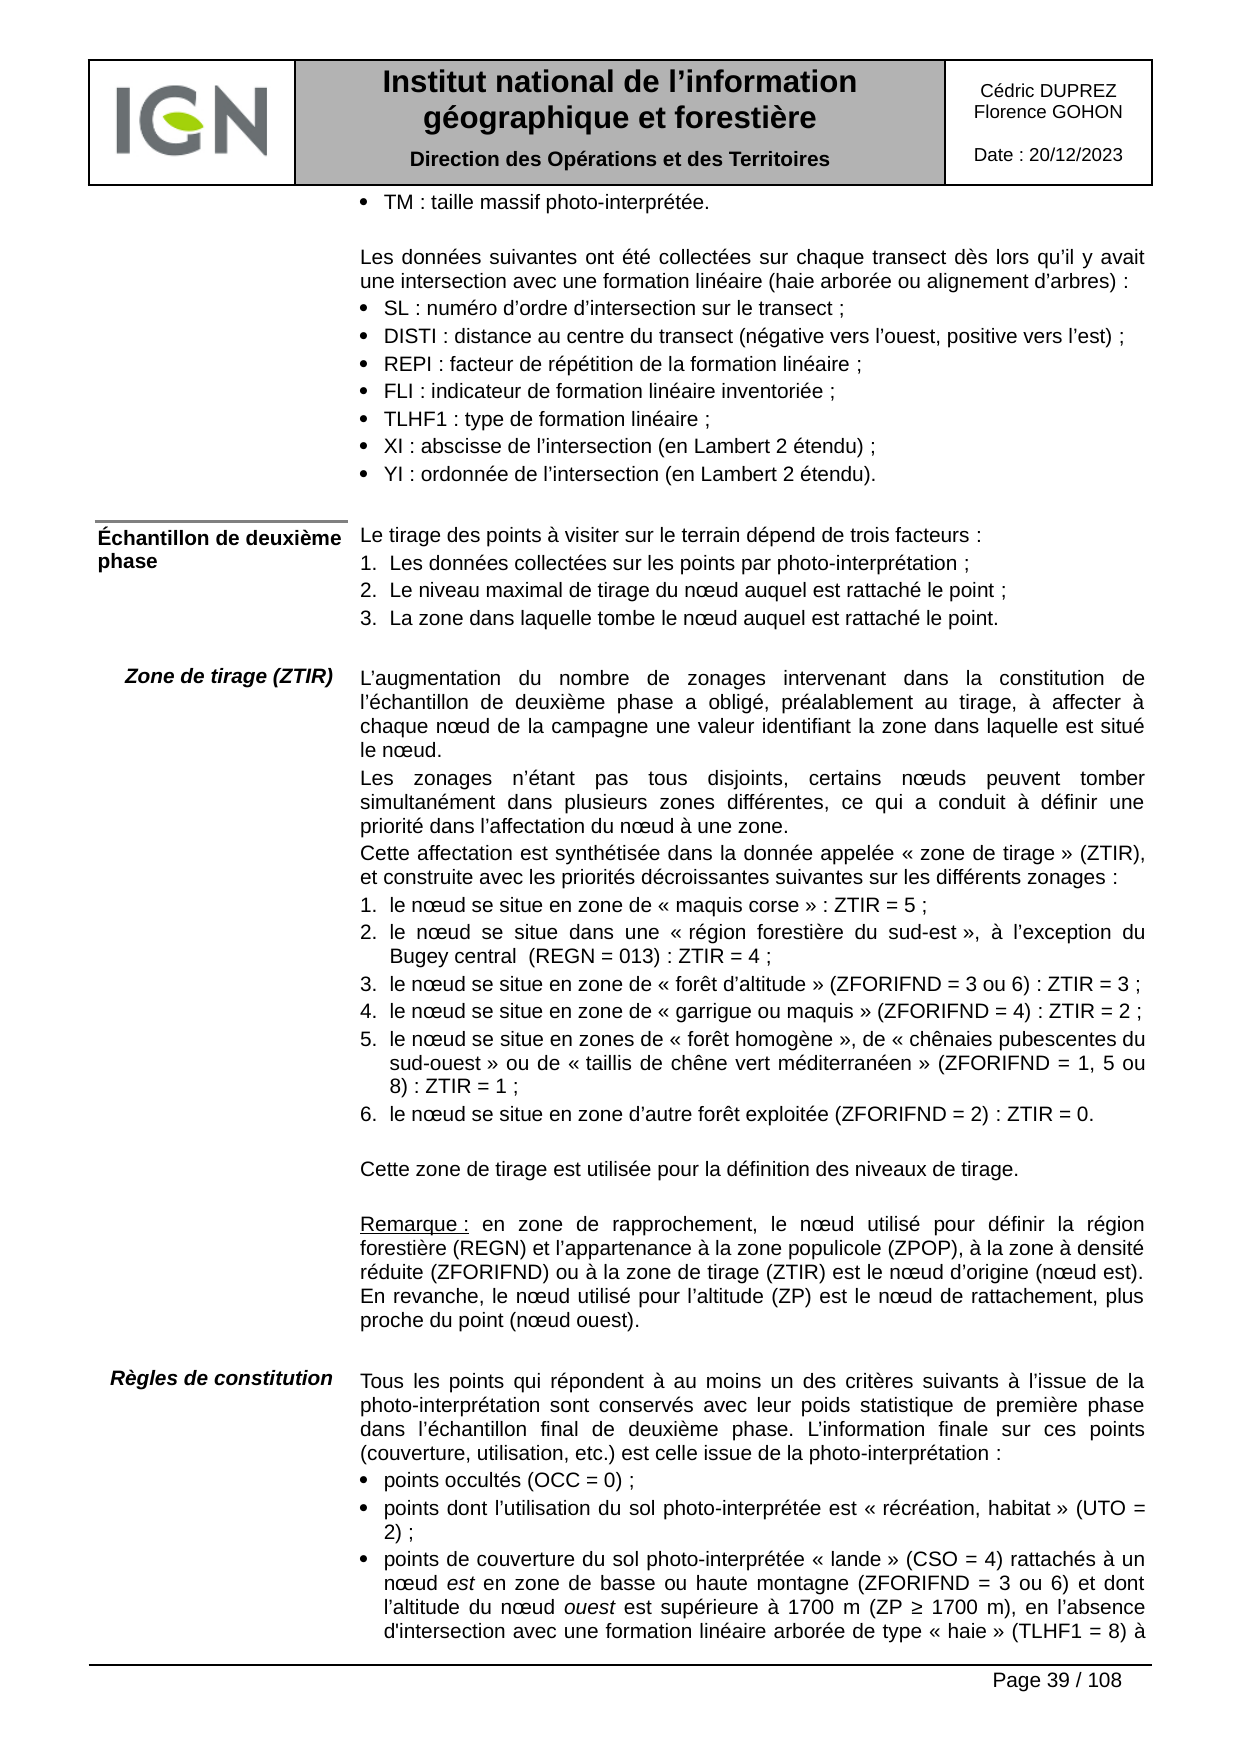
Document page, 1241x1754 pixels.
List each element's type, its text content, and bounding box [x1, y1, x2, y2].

table_cell Zone de tirage (ZTIR) [89, 663, 354, 1365]
table_cell L’augmentation du nombre de zonages intervenant dans la constitution de l’échantillon de deuxième phase a obligé, préalablement au tirage, à affecter à chaque nœud de la campagne une valeur identifiant la zone dans laquelle est situé le nœud. Les zonages n’étant pas tous disjoints, certains nœuds peuvent tomber simultanément dans plusieurs zones différentes, ce qui a conduit à définir une priorité dans l’affectation du nœud à une zone. Cette affectation est synthétisée dans la donnée appelée « zone de tirage » (ZTIR), et construite avec les priorités décroissantes suivantes sur les différents zonages : le nœud se situe en zone de « maquis corse » : ZTIR = 5 ; le nœud se situe dans une « région forestière du sud-est », à l’exception du Bugey central (REGN = 013) : ZTIR = 4 ; le nœud se situe en zone de « forêt d’altitude » (ZFORIFND = 3 ou 6) : ZTIR = 3 ; le nœud se situe en zone de « garrigue ou maquis » (ZFORIFND = 4) : ZTIR = 2 ; le nœud se situe en zones de « forêt homogène », de « chênaies pubescentes du sud-ouest » ou de « taillis de chêne vert méditerranéen » (ZFORIFND = 1, 5 ou 8) : ZTIR = 1 ; le nœud se situe en zone d’autre forêt exploitée (ZFORIFND = 2) : ZTIR = 0. Cette zone de tirage est utilisée pour la définition des niveaux de tirage. Remarque : en zone de rapprochement, le nœud utilisé pour définir la région forestière (REGN) et l’appartenance à la zone populicole (ZPOP), à la zone à densité réduite (ZFORIFND) ou à la zone de tirage (ZTIR) est le nœud d’origine (nœud est). En revanche, le nœud utilisé pour l’altitude (ZP) est le nœud de rattachement, plus proche du point (nœud ouest). [354, 663, 1152, 1365]
table_cell Règles de constitution [89, 1365, 354, 1649]
picture [91, 62, 293, 180]
table_cell [89, 186, 354, 519]
table_cell Échantillon de deuxième phase [89, 519, 354, 663]
table_cell Le tirage des points à visiter sur le terrain dépend de trois facteurs : Les données collectées sur les points par photo-interprétation ; Le niveau maximal de tirage du nœud auquel est rattaché le point ; La zone dans laquelle tombe le nœud auquel est rattaché le point. [354, 519, 1152, 663]
table_cell Tous les points qui répondent à au moins un des critères suivants à l’issue de la photo-interprétation sont conservés avec leur poids statistique de première phase dans l’échantillon final de deuxième phase. L’information finale sur ces points (couverture, utilisation, etc.) est celle issue de la photo-interprétation : points occultés (OCC = 0) ; points dont l’utilisation du sol photo-interprétée est « récréation, habitat » (UTO = 2) ; points de couverture du sol photo-interprétée « lande » (CSO = 4) rattachés à un nœud est en zone de basse ou haute montagne (ZFORIFND = 3 ou 6) et dont l’altitude du nœud ouest est supérieure à 1700 m (ZP ≥ 1700 m), en l’absence d'intersection avec une formation linéaire arborée de type « haie » (TLHF1 = 8) à moins de 25 m ; points de couverture du sol photo-interprétée « autre végétation », « terrain artificialisé, sans végétation », « terrain naturel, sans végétation » ou « eau continentale » (CSO = 6, 7, 8 ou 9), en l’absence d'intersection avec une formation linéaire arborée de type « haie » (TLHF1 = 8) à moins de 25 m. Par ailleurs, un point photo-interprété situé sur Belle-Île a également été recopié en deuxième phase. Une fois cette sélection selon les données photo-interprétées faite, les points éligibles à une visite sur le terrain sont filtrés selon le niveau de tirage maximal du nœud auquel ils sont rattachés, pour définir l’échantillon à visiter sur terrain. Le filtrage se fait par rapport aux zones géographiques dans lesquelles tombe le nœud de rattachement du point (donnée ZTIR). Les critères sont alors les suivants : points dont la couverture est boisée ou bosquet (CSO = 1, 2 ou 3) : nœud en zone d’autre forêt exploitée (ZTIR = 0) : le niveau de tirage est le niveau 2, nœud en zone de maquis corse (ZTIR = 5) : le niveau de tirage est le niveau 4, nœud dans une autre zone géographique hors maquis corse (ZTIR ≠ 0 ou 5) : le niveau de tirage est le niveau 3 ; points dont la couverture est lande (CSO = 4) : nœud en zone d’autre forêt exploitée (ZTIR = 0) : le niveau de tirage est le niveau 3, nœud dans une autre zone géographique (ZTIR ≠ 0) : le niveau de tirage est le niveau 4 ; points dont la couverture est peupleraie (CSO = 5) : le niveau de tirage est le niveau 2 ; points ayant une autre couverture (CSO = 6, 7, 8 ou 9), en présence d’une formation linéaire arborée de type « haie » intersectée à moins de 25 m du point : le niveau de tirage est le niveau 4. Cas des points supplémentaires en zone populicole : les points supplémentaires (POI$ > 1) rattachés à un nœud en zone populicole (ZPOP = 2) sont exclus de l'échantillon de deuxième phase s’ils n’ont pas une couverture photo-interprétée « peupleraie » (CSO = 5). Tous les points retenus pour une visite sur le terrain après application de ce filtre sur le niveau de tirage sont ajoutés à l’échantillon final de deuxième phase. Leur poids statistique est égal à 2 élevé à la puissance (niveau de tirage – 1) et divisé, dans les deux cas suivants, par le nombre de points photo-interprétés (non occultés) rattachés au même nœud : points dont la couverture est boisée, bosquet ou lande ou peupleraie (CSO = 1, 2, 3, 4 ou 5) en zone de montagne (ZFORIFND = 3 ou 6) ; points dont la couverture est peupleraie (CSO = 5) en zone populicole (ZPOP = 2), [354, 1365, 1152, 1649]
table_cell Les données suivantes ont été collectées sur chaque point lors de la photo-interprétation : AUTEURPI : code de l’agent ayant réalisé la photo-interprétation ; DATEPI : date de réalisation de la photo-interprétation ; OCC : indicateur d’occultation du point sur la photo aérienne ; CSO : couverture du sol photo-interprétée ; OBSCSO : observations sur la couverture du sol photo-interprétée ; UTO : utilisation du sol photo-interprétée ; TM : taille massif photo-interprétée. Les données suivantes ont été collectées sur chaque transect dès lors qu’il y avait une intersection avec une formation linéaire (haie arborée ou alignement d’arbres) : SL : numéro d’ordre d’intersection sur le transect ; DISTI : distance au centre du transect (négative vers l’ouest, positive vers l’est) ; REPI : facteur de répétition de la formation linéaire ; FLI : indicateur de formation linéaire inventoriée ; TLHF1 : type de formation linéaire ; XI : abscisse de l’intersection (en Lambert 2 étendu) ; YI : ordonnée de l’intersection (en Lambert 2 étendu). [354, 186, 1152, 519]
